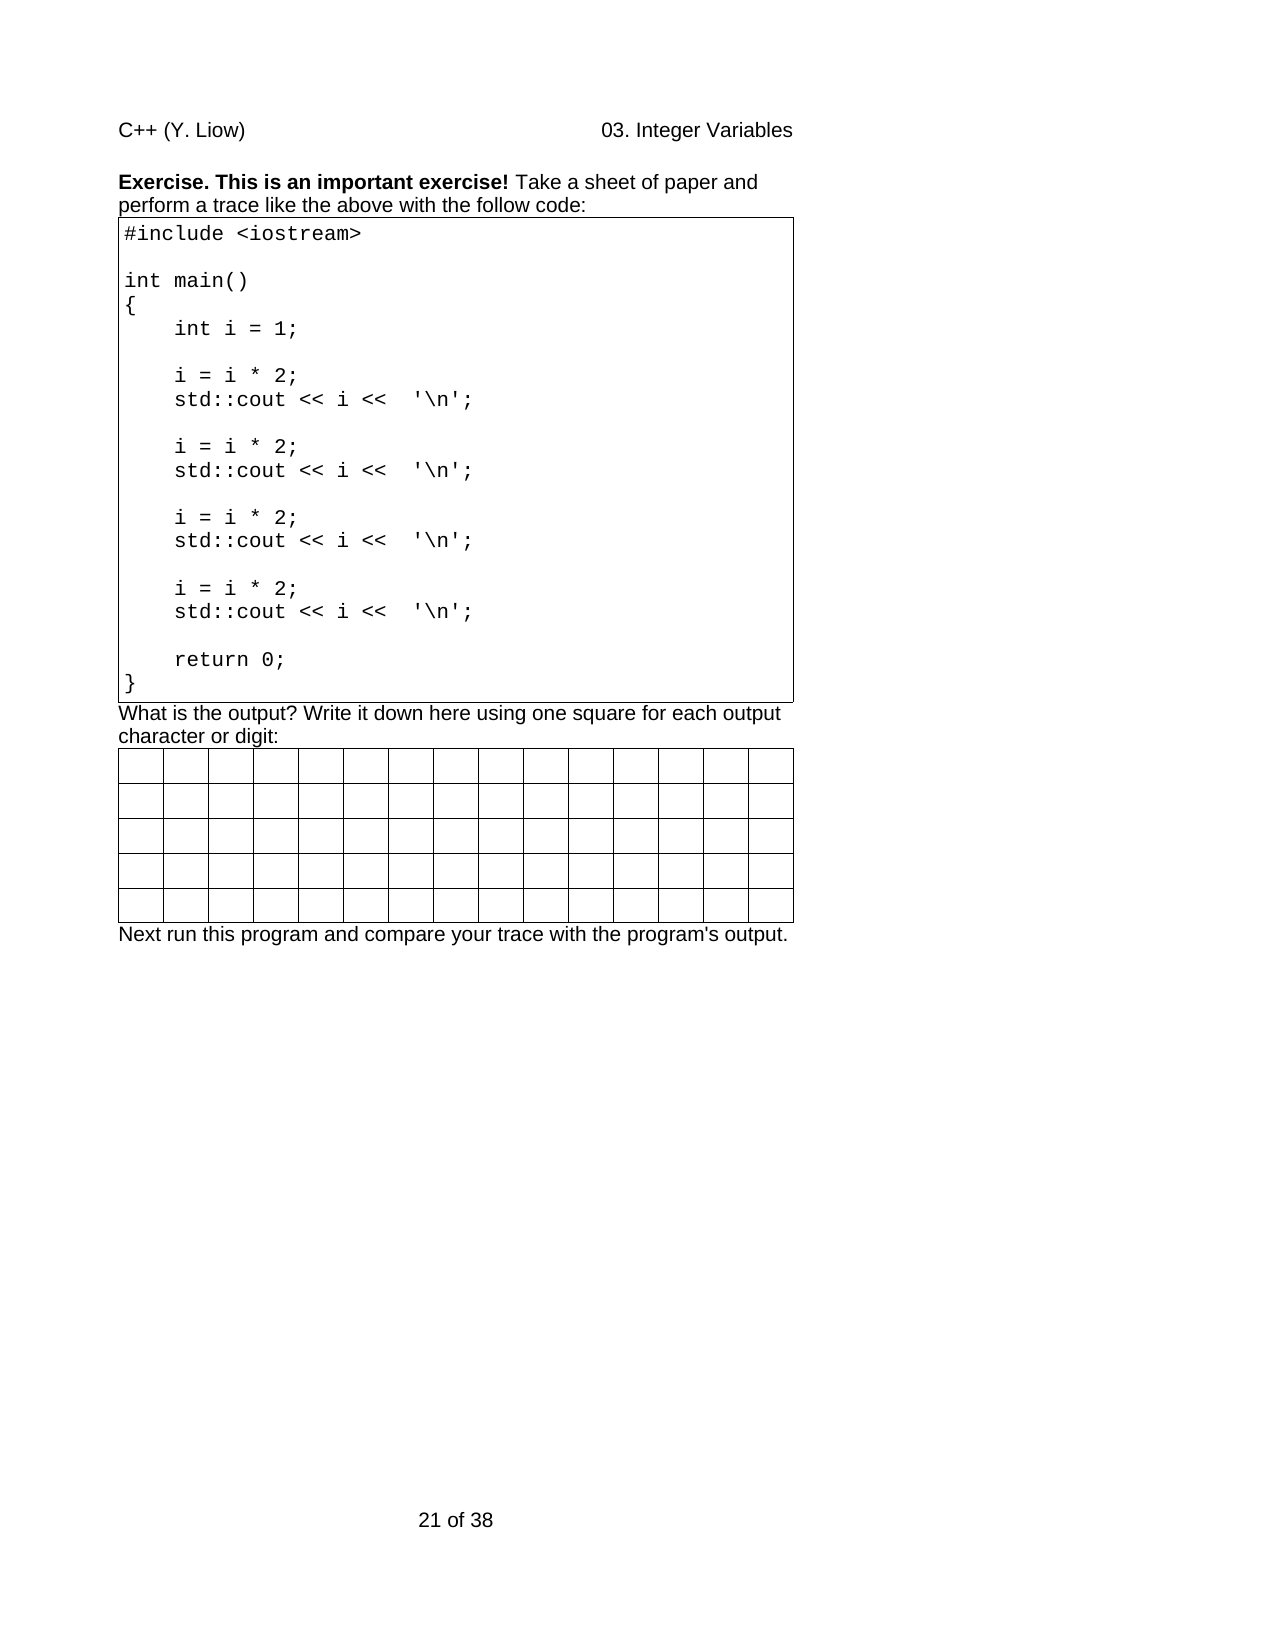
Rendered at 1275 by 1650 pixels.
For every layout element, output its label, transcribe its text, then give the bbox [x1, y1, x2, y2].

table_cell [389, 889, 433, 922]
table_cell [479, 784, 523, 818]
table_header [299, 749, 343, 783]
table_cell [299, 889, 343, 922]
table_header [524, 749, 568, 783]
table_cell [659, 854, 703, 887]
table_cell [344, 889, 388, 922]
table_cell [524, 889, 568, 922]
table_cell [164, 784, 208, 818]
table_cell [299, 784, 343, 818]
text Exercise. This is an important exercise! Take a sheet of paper and perform a trace like the above with the follow code: [118, 171, 793, 217]
text What is the output? Write it down here using one square for each output character or digit: [118, 703, 793, 748]
table_cell [434, 819, 478, 853]
table_header [389, 749, 433, 783]
table_cell [164, 854, 208, 887]
table_cell [749, 819, 793, 853]
table_cell [389, 819, 433, 853]
table_header [344, 749, 388, 783]
table_header [704, 749, 748, 783]
table_cell [749, 854, 793, 887]
table_cell [389, 784, 433, 818]
table_cell [569, 889, 613, 922]
table_cell [614, 784, 658, 818]
table_header [569, 749, 613, 783]
table_cell [569, 784, 613, 818]
table_cell [524, 819, 568, 853]
table_header [254, 749, 298, 783]
table_cell [569, 819, 613, 853]
table_cell [119, 784, 163, 818]
text Next run this program and compare your trace with the program's output. [118, 923, 793, 946]
table_header #include <iostream> int main() { int i = 1; i = i * 2; std::cout << i << '\n'; i = i * 2; std::cout << i << '\n'; i = i * 2; std::cout << i << '\n'; i = i * 2; std::cout << i << '\n'; return 0; } [119, 218, 793, 702]
table_header [659, 749, 703, 783]
table_cell [479, 819, 523, 853]
table_header [164, 749, 208, 783]
table_cell [434, 889, 478, 922]
table_cell [254, 784, 298, 818]
table_cell [659, 819, 703, 853]
table_cell [479, 854, 523, 887]
table_cell [749, 889, 793, 922]
table_cell [569, 854, 613, 887]
table_cell [254, 854, 298, 887]
table_header [479, 749, 523, 783]
table_header [209, 749, 253, 783]
table_cell [614, 889, 658, 922]
table_cell [254, 889, 298, 922]
table_cell [344, 784, 388, 818]
table_cell [659, 784, 703, 818]
table_cell [614, 819, 658, 853]
table_cell [434, 854, 478, 887]
table_header [434, 749, 478, 783]
table_cell [479, 889, 523, 922]
table_cell [704, 854, 748, 887]
table_cell [209, 889, 253, 922]
table_cell [299, 819, 343, 853]
table_cell [344, 854, 388, 887]
table_cell [119, 854, 163, 887]
table_cell [704, 889, 748, 922]
table_cell [209, 784, 253, 818]
table_cell [299, 854, 343, 887]
table_cell [254, 819, 298, 853]
table_cell [659, 889, 703, 922]
table_cell [344, 819, 388, 853]
table_cell [209, 819, 253, 853]
table_cell [704, 819, 748, 853]
table_cell [524, 854, 568, 887]
table_cell [614, 854, 658, 887]
table_cell [434, 784, 478, 818]
table_cell [119, 889, 163, 922]
table_cell [749, 784, 793, 818]
table_header [119, 749, 163, 783]
table_cell [164, 819, 208, 853]
table_cell [704, 784, 748, 818]
table_header [614, 749, 658, 783]
table_cell [119, 819, 163, 853]
table_cell [389, 854, 433, 887]
table_header [749, 749, 793, 783]
table_cell [164, 889, 208, 922]
table_cell [524, 784, 568, 818]
table_cell [209, 854, 253, 887]
